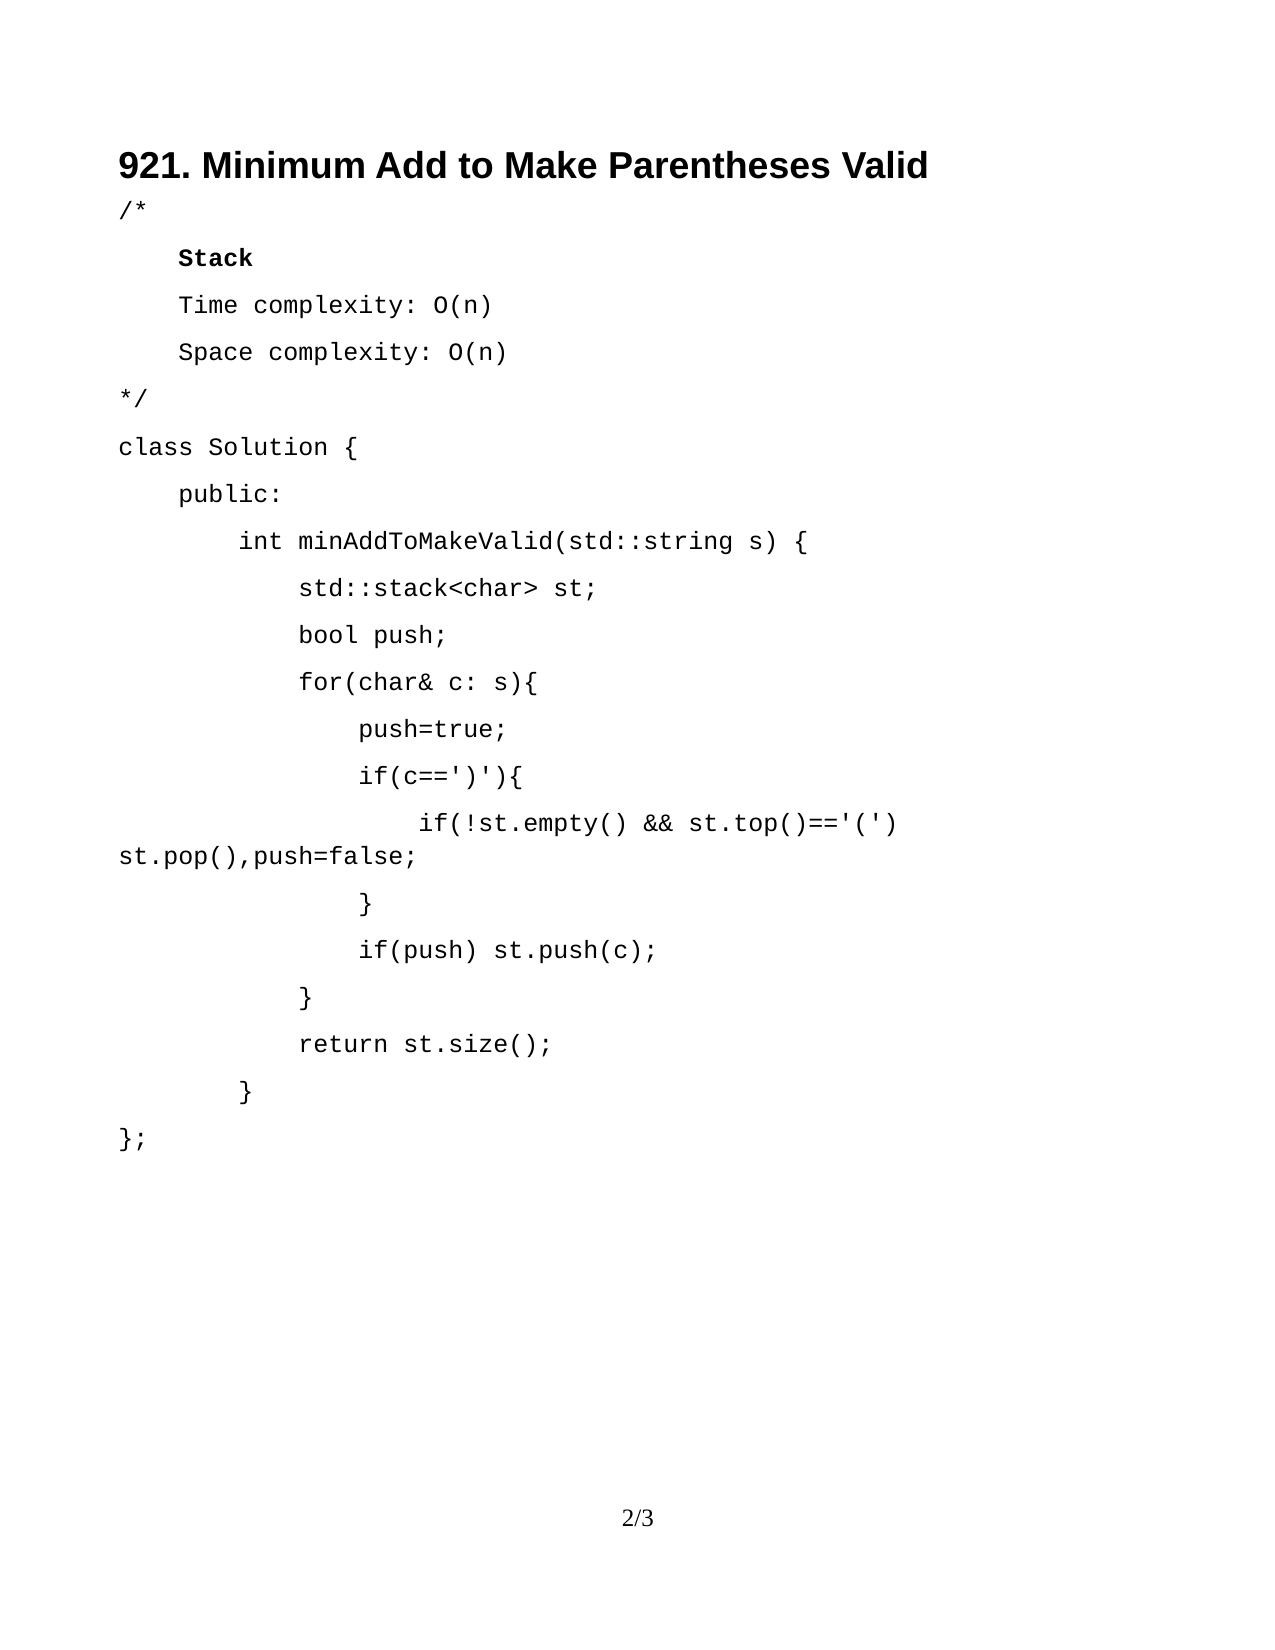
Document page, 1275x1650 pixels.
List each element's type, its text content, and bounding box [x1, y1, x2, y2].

subtitle 921. Minimum Add to Make Parentheses Valid [118, 143, 1157, 186]
text if(c==')'){ [118, 764, 1157, 792]
text Time complexity: O(n) [118, 293, 1157, 321]
text }; [118, 1126, 1157, 1154]
text if(push) st.push(c); [118, 937, 1157, 966]
text push=true; [118, 717, 1157, 745]
text } [118, 890, 1157, 919]
text std::stack<char> st; [118, 575, 1157, 604]
text if(!st.empty() && st.top()=='(') st.pop(),push=false; [118, 811, 1157, 872]
text } [118, 1079, 1157, 1107]
text class Solution { [118, 434, 1157, 462]
text /* [118, 199, 1157, 227]
text public: [118, 481, 1157, 509]
text */ [118, 387, 1157, 415]
text int minAddToMakeValid(std::string s) { [118, 528, 1157, 557]
text return st.size(); [118, 1032, 1157, 1060]
text Stack [118, 246, 1157, 274]
text for(char& c: s){ [118, 669, 1157, 698]
text } [118, 984, 1157, 1013]
text Space complexity: O(n) [118, 340, 1157, 368]
text bool push; [118, 622, 1157, 651]
